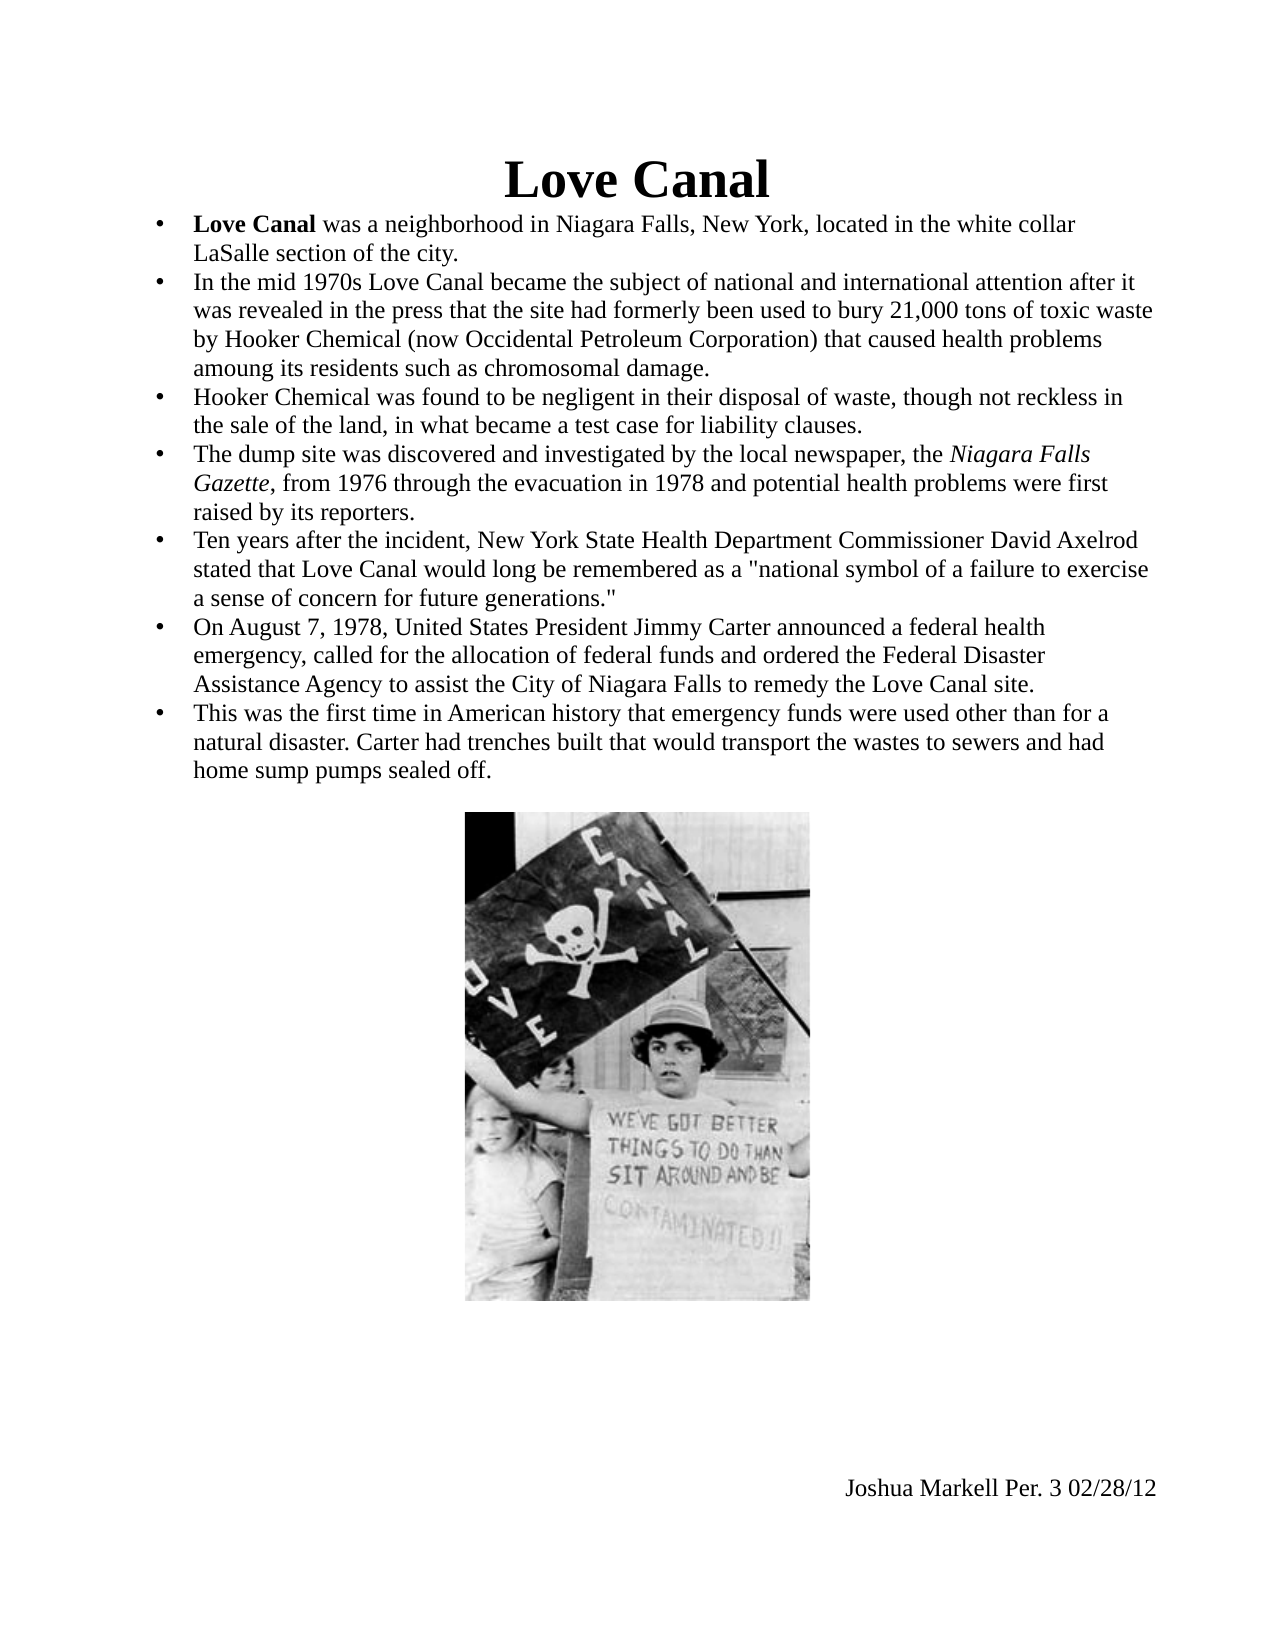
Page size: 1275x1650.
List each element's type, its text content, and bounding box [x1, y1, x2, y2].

list This was the first time in American history that emergency funds were used other than for a natural disaster. Carter had trenches built that would transport the wastes to sewers and had home sump pumps sealed off. [156, 698, 1157, 784]
picture [464, 812, 811, 1301]
list Hooker Chemical was found to be negligent in their disposal of waste, though not reckless in the sale of the land, in what became a test case for liability clauses. [156, 382, 1157, 439]
list Love Canal was a neighborhood in Niagara Falls, New York, located in the white collar LaSalle section of the city. [156, 209, 1157, 267]
list In the mid 1970s Love Canal became the subject of national and international attention after it was revealed in the press that the site had formerly been used to bury 21,000 tons of toxic waste by Hooker Chemical (now Occidental Petroleum Corporation) that caused health problems amoung its residents such as chromosomal damage. [156, 267, 1157, 382]
list The dump site was discovered and investigated by the local newspaper, the Niagara Falls Gazette, from 1976 through the evacuation in 1978 and potential health problems were first raised by its reporters. [156, 439, 1157, 525]
list Ten years after the incident, New York State Health Department Commissioner David Axelrod stated that Love Canal would long be remembered as a "national symbol of a failure to exercise a sense of concern for future generations." [156, 525, 1157, 612]
text Joshua Markell Per. 3 02/28/12 [118, 1473, 1157, 1502]
list On August 7, 1978, United States President Jimmy Carter announced a federal health emergency, called for the allocation of federal funds and ordered the Federal Disaster Assistance Agency to assist the City of Niagara Falls to remedy the Love Canal site. [156, 612, 1157, 698]
text Love Canal [118, 147, 1157, 209]
